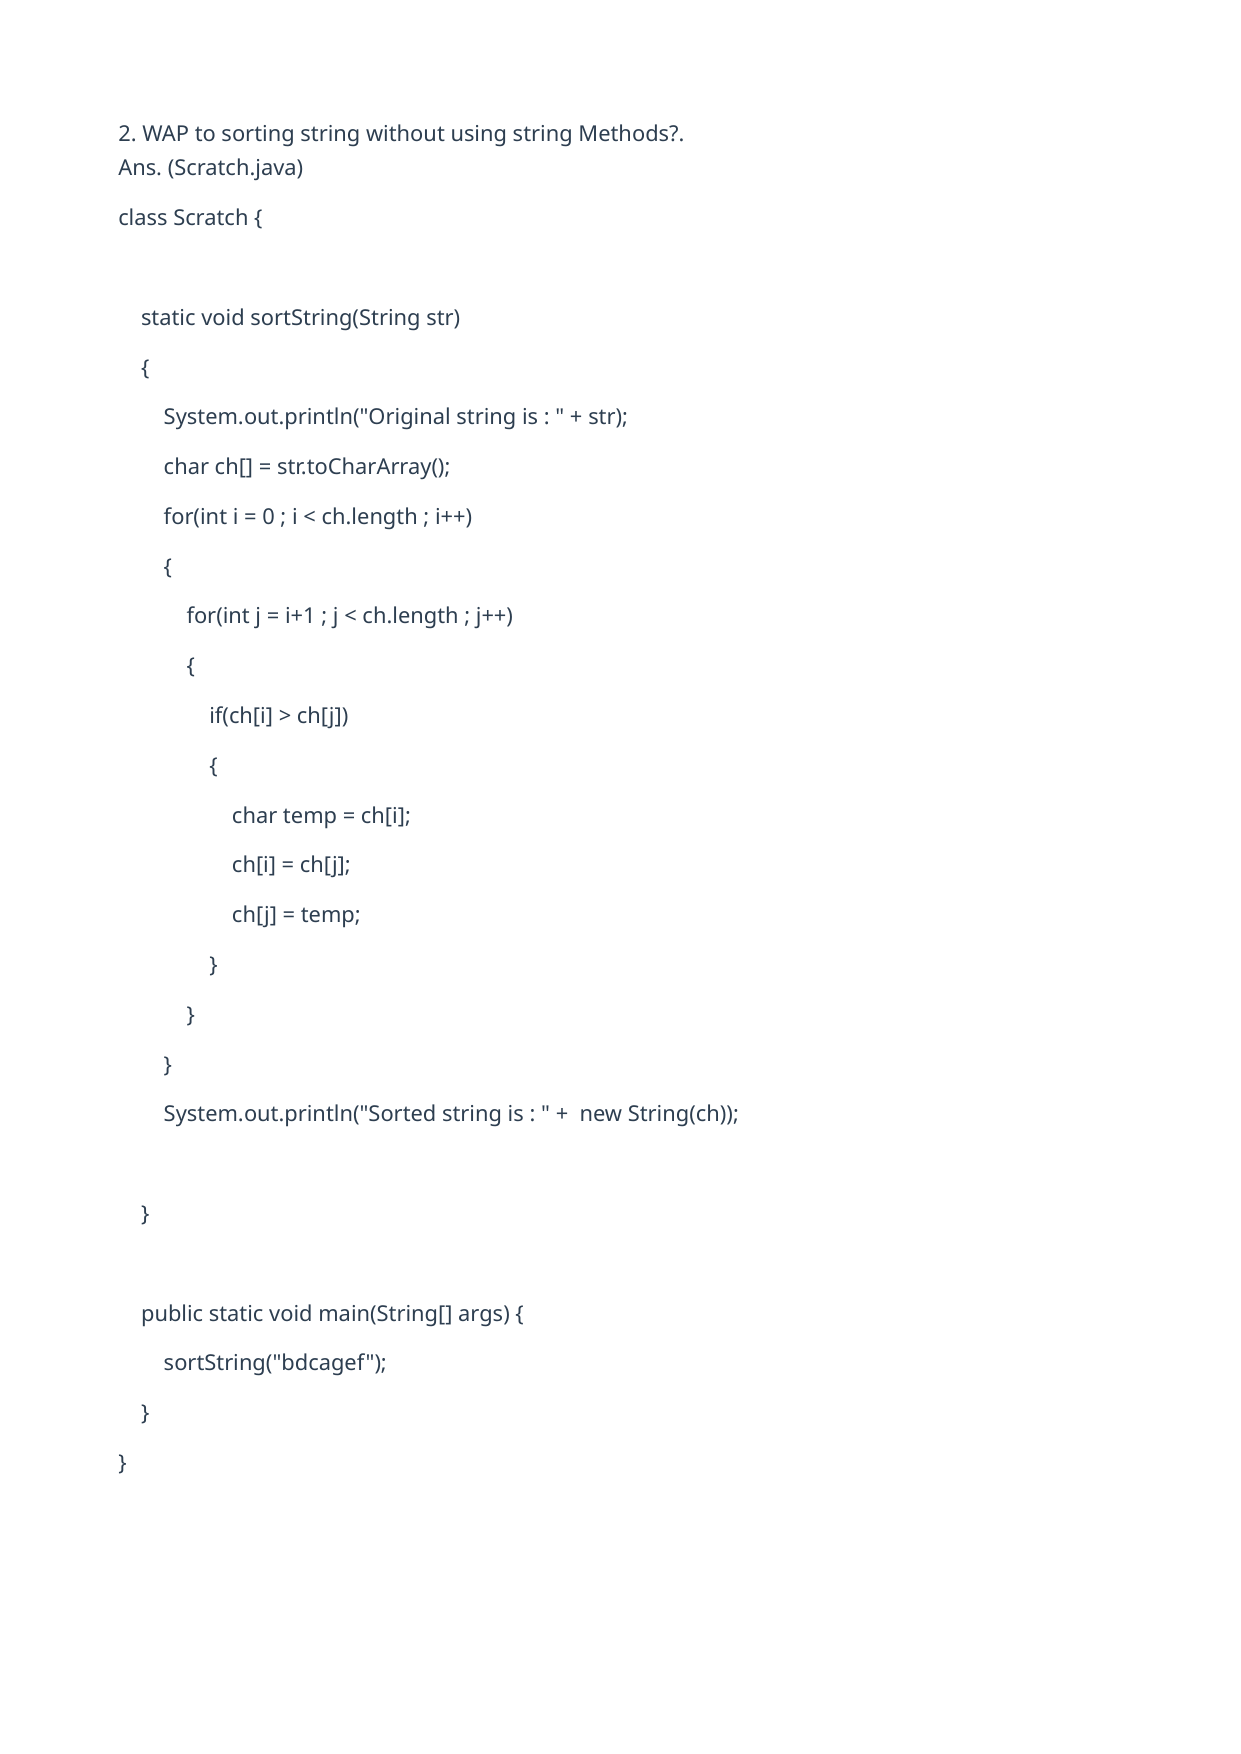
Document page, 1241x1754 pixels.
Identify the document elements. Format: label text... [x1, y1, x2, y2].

text { [118, 551, 1122, 580]
text public static void main(String[] args) { [118, 1297, 1122, 1327]
text class Scratch { [118, 202, 1122, 232]
text 2. WAP to sorting string without using string Methods?. Ans. (Scratch.java) [118, 118, 1122, 182]
text ch[j] = temp; [118, 899, 1122, 929]
text for(int i = 0 ; i < ch.length ; i++) [118, 501, 1122, 531]
text System.out.println("Original string is : " + str); [118, 401, 1122, 431]
text static void sortString(String str) [118, 302, 1122, 331]
text sortString("bdcagef"); [118, 1347, 1122, 1377]
text System.out.println("Sorted string is : " + new String(ch)); [118, 1098, 1122, 1128]
text char ch[] = str.toCharArray(); [118, 451, 1122, 481]
text { [118, 650, 1122, 680]
text } [118, 1048, 1122, 1078]
text } [118, 1447, 1122, 1477]
text } [118, 999, 1122, 1028]
text } [118, 1198, 1122, 1228]
text { [118, 351, 1122, 381]
text { [118, 750, 1122, 779]
text char temp = ch[i]; [118, 799, 1122, 829]
text if(ch[i] > ch[j]) [118, 700, 1122, 730]
text ch[i] = ch[j]; [118, 849, 1122, 879]
text for(int j = i+1 ; j < ch.length ; j++) [118, 600, 1122, 630]
text } [118, 1397, 1122, 1427]
text } [118, 949, 1122, 979]
